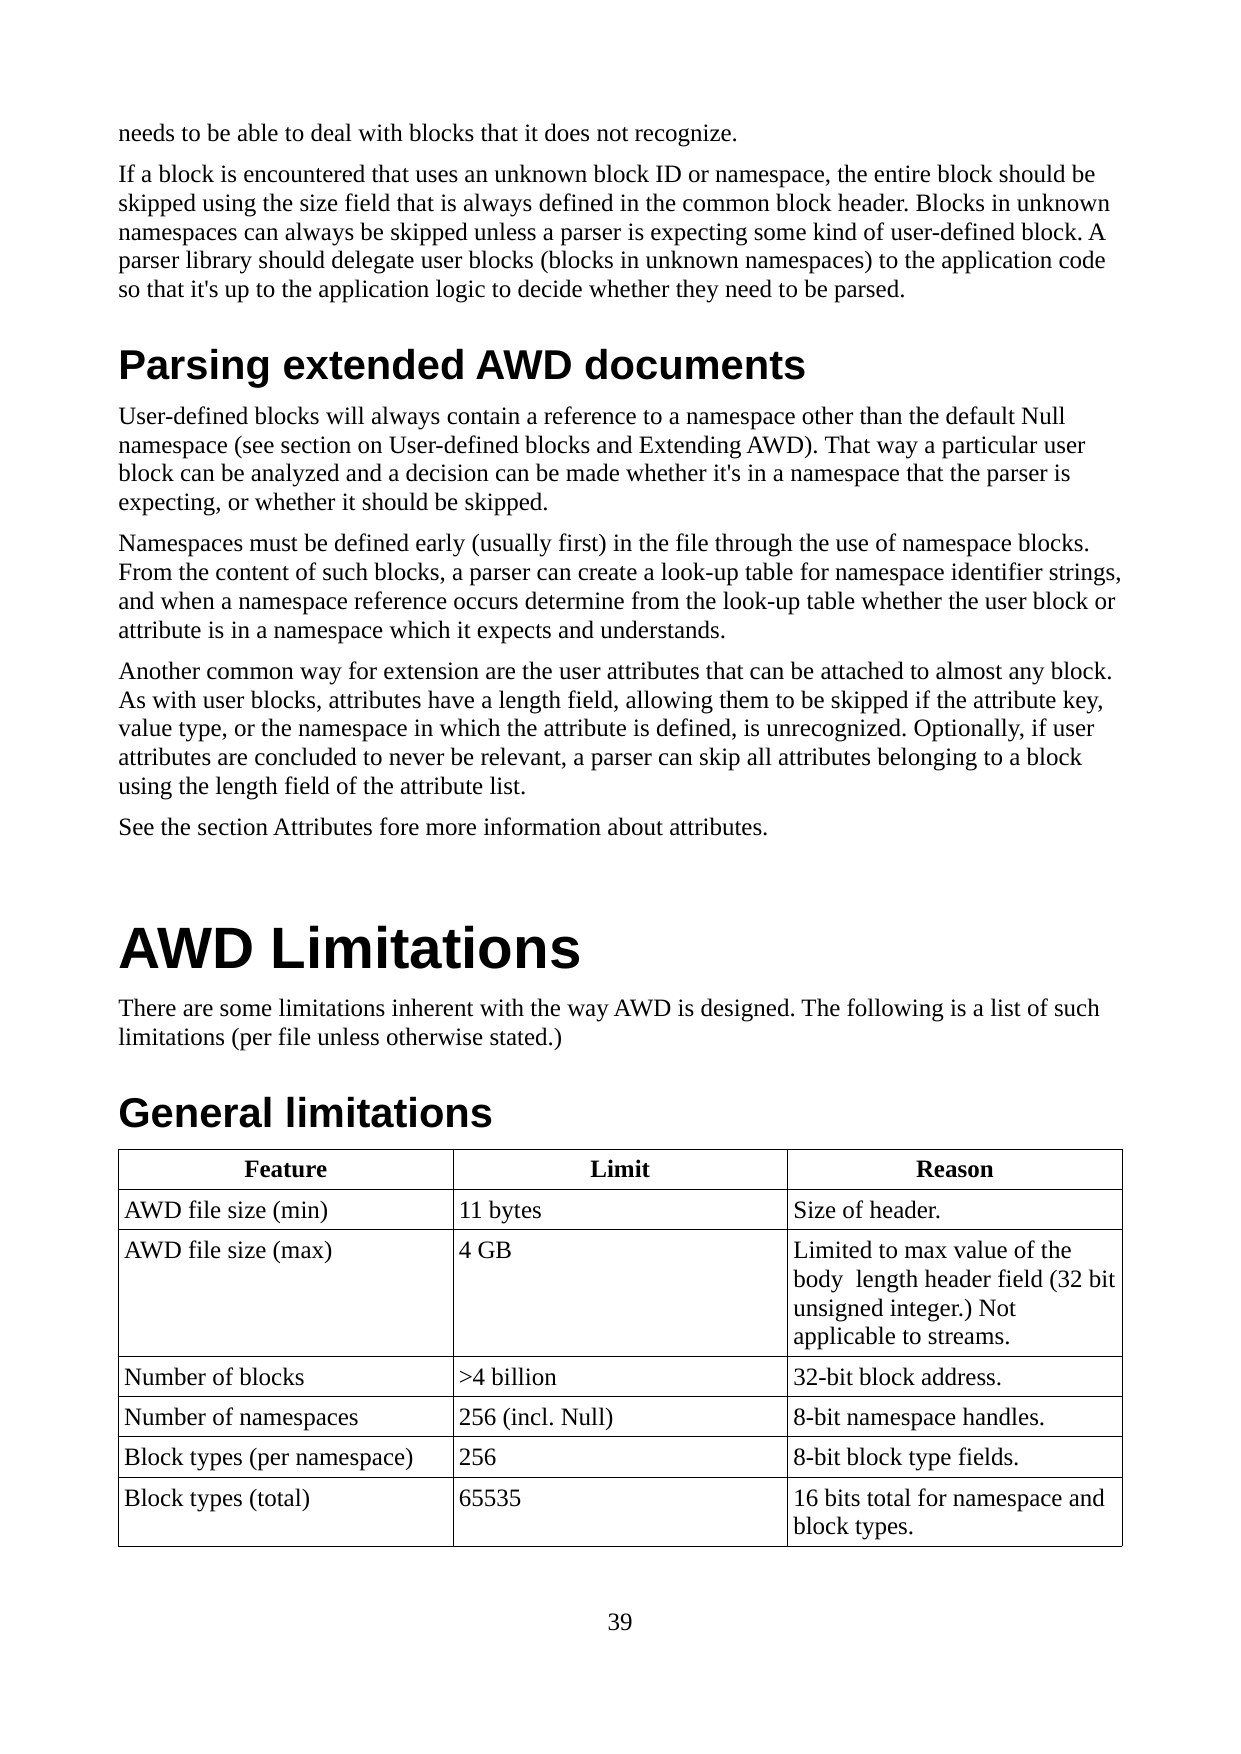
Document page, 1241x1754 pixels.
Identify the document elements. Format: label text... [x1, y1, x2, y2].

table_cell Number of namespaces [119, 1397, 453, 1436]
text Another common way for extension are the user attributes that can be attached to almost any block. As with user blocks, attributes have a length field, allowing them to be skipped if the attribute key, value type, or the namespace in which the attribute is defined, is unrecognized. Optionally, if user attributes are concluded to never be relevant, a parser can skip all attributes belonging to a block using the length field of the attribute list. [118, 656, 1122, 800]
table_cell 8-bit block type fields. [788, 1437, 1122, 1477]
text There are some limitations inherent with the way AWD is designed. The following is a list of such limitations (per file unless otherwise stated.) [118, 993, 1122, 1051]
table_cell AWD file size (max) [119, 1230, 453, 1356]
table_header Reason [788, 1150, 1122, 1189]
table_cell Block types (per namespace) [119, 1437, 453, 1477]
text Namespaces must be defined early (usually first) in the file through the use of namespace blocks. From the content of such blocks, a parser can create a look-up table for namespace identifier strings, and when a namespace reference occurs determine from the look-up table whether the user block or attribute is in a namespace which it expects and understands. [118, 528, 1122, 643]
table_cell 16 bits total for namespace and block types. [788, 1478, 1122, 1546]
table_cell 4 GB [454, 1230, 787, 1356]
text See the section Attributes fore more information about attributes. [118, 812, 1122, 841]
table_cell Size of header. [788, 1190, 1122, 1229]
table_cell Block types (total) [119, 1478, 453, 1546]
text User-defined blocks will always contain a reference to a namespace other than the default Null namespace (see section on User-defined blocks and Extending AWD). That way a particular user block can be analyzed and a decision can be made whether it's in a namespace that the parser is expecting, or whether it should be skipped. [118, 401, 1122, 516]
table_cell >4 billion [454, 1357, 787, 1396]
text needs to be able to deal with blocks that it does not recognize. [118, 118, 1122, 147]
table_cell 32-bit block address. [788, 1357, 1122, 1396]
table_cell 11 bytes [454, 1190, 787, 1229]
table_header Feature [119, 1150, 453, 1189]
text If a block is encountered that uses an unknown block ID or namespace, the entire block should be skipped using the size field that is always defined in the common block header. Blocks in unknown namespaces can always be skipped unless a parser is expecting some kind of user-defined block. A parser library should delegate user blocks (blocks in unknown namespaces) to the application code so that it's up to the application logic to decide whether they need to be parsed. [118, 159, 1122, 303]
table_cell 8-bit namespace handles. [788, 1397, 1122, 1436]
subtitle Parsing extended AWD documents [118, 341, 1122, 388]
table_cell 65535 [454, 1478, 787, 1546]
table_cell AWD file size (min) [119, 1190, 453, 1229]
subtitle General limitations [118, 1088, 1122, 1136]
table_cell 256 [454, 1437, 787, 1477]
table_cell Limited to max value of the body length header field (32 bit unsigned integer.) Not applicable to streams. [788, 1230, 1122, 1356]
subtitle AWD Limitations [118, 914, 1122, 981]
table_cell 256 (incl. Null) [454, 1397, 787, 1436]
table_cell Number of blocks [119, 1357, 453, 1396]
table_header Limit [454, 1150, 787, 1189]
